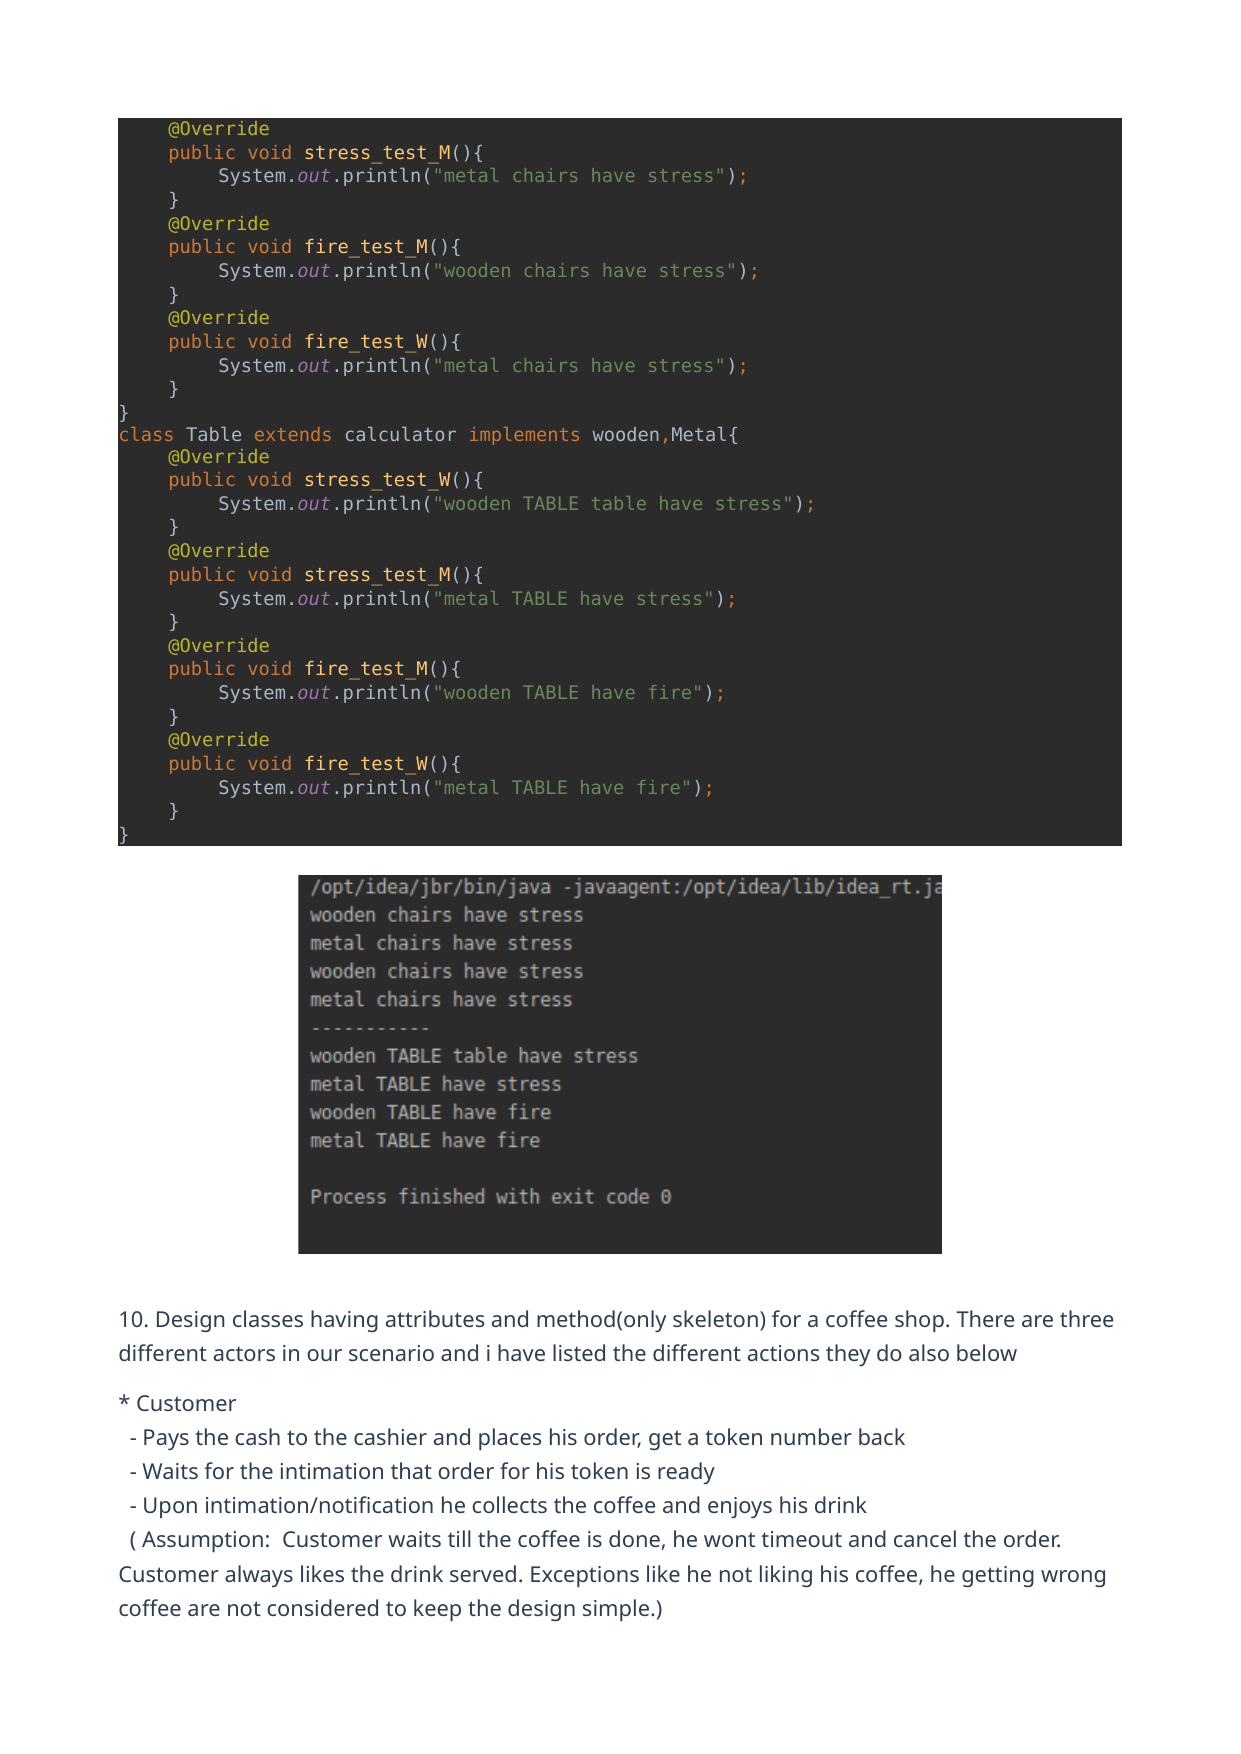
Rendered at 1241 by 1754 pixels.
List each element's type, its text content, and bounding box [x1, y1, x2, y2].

text public void stress_test_M(){ [118, 564, 1122, 587]
text } [118, 284, 1122, 307]
text * Customer - Pays the cash to the cashier and places his order, get a token number back - Waits for the intimation that order for his token is ready - Upon intimation/notification he collects the coffee and enjoys his drink ( Assumption: Customer waits till the coffee is done, he wont timeout and cancel the order. Customer always likes the drink served. Exceptions like he not liking his coffee, he getting wrong coffee are not considered to keep the design simple.) [118, 1388, 1122, 1622]
text @Override [118, 307, 1122, 331]
text public void stress_test_M(){ [118, 142, 1122, 165]
text } [118, 800, 1122, 824]
picture [298, 875, 942, 1254]
text @Override [118, 118, 1122, 142]
text } [118, 517, 1122, 540]
text @Override [118, 635, 1122, 658]
text public void fire_test_W(){ [118, 331, 1122, 354]
text System.out.println("metal chairs have stress"); [118, 354, 1122, 378]
text System.out.println("metal TABLE have stress"); [118, 587, 1122, 611]
text @Override [118, 213, 1122, 236]
text System.out.println("wooden chairs have stress"); [118, 260, 1122, 284]
text @Override [118, 729, 1122, 753]
text @Override [118, 540, 1122, 564]
text System.out.println("wooden TABLE have fire"); [118, 682, 1122, 706]
text System.out.println("metal TABLE have fire"); [118, 777, 1122, 800]
text } [118, 706, 1122, 729]
text System.out.println("metal chairs have stress"); [118, 165, 1122, 189]
text } [118, 189, 1122, 213]
text class Table extends calculator implements wooden,Metal{ [118, 424, 1122, 446]
text System.out.println("wooden TABLE table have stress"); [118, 493, 1122, 517]
text public void stress_test_W(){ [118, 469, 1122, 493]
text } [118, 402, 1122, 424]
text } [118, 611, 1122, 635]
text public void fire_test_M(){ [118, 236, 1122, 260]
text 10. Design classes having attributes and method(only skeleton) for a coffee shop. There are three different actors in our scenario and i have listed the different actions they do also below [118, 1304, 1122, 1368]
text } [118, 378, 1122, 402]
text public void fire_test_M(){ [118, 658, 1122, 682]
text public void fire_test_W(){ [118, 753, 1122, 777]
text @Override [118, 446, 1122, 469]
text } [118, 824, 1122, 846]
